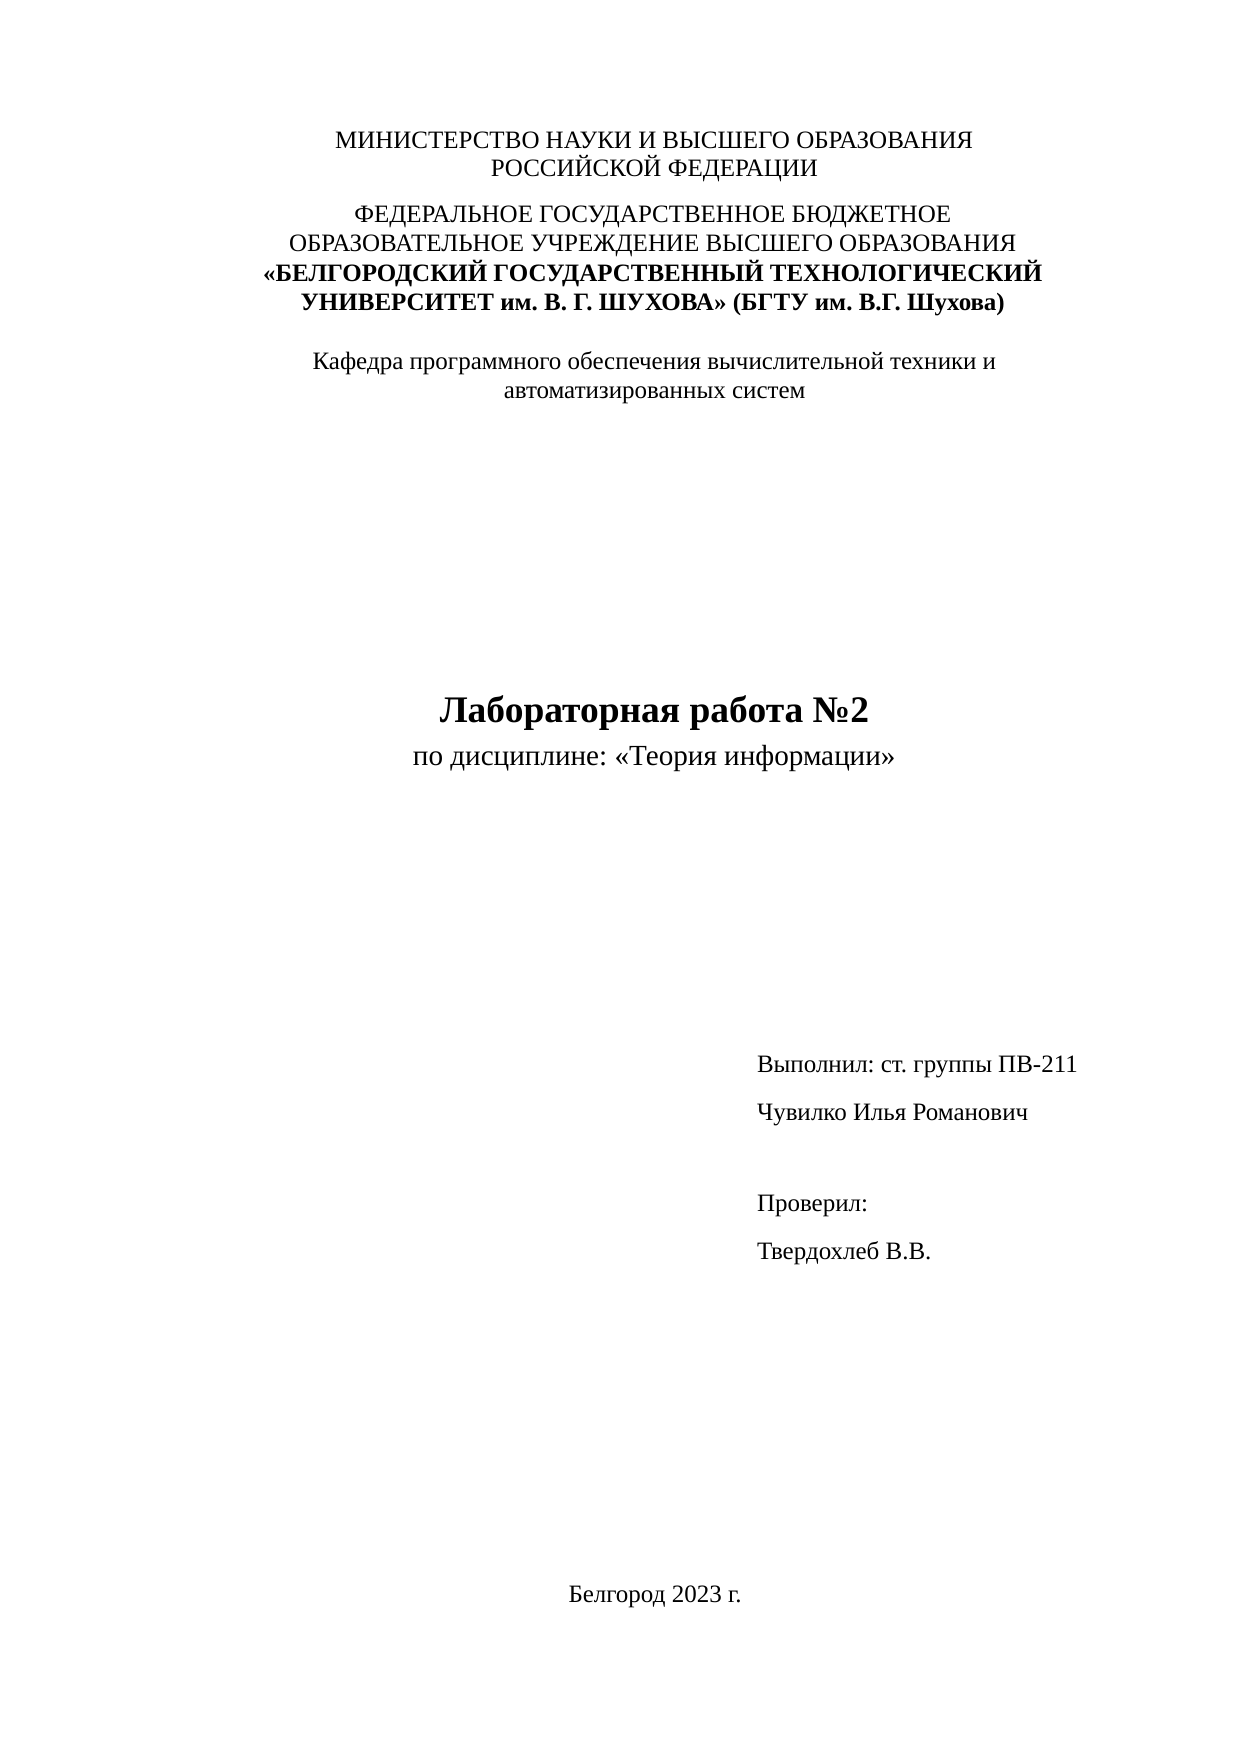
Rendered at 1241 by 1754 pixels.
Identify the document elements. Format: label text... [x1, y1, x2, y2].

text Выполнил: ст. группы ПВ-211 [757, 1049, 1122, 1078]
text МИНИСТЕРСТВО НАУКИ И ВЫСШЕГО ОБРАЗОВАНИЯ РОССИЙСКОЙ ФЕДЕРАЦИИ [293, 126, 1016, 182]
text Твердохлеб В.В. [757, 1232, 1122, 1266]
text Проверил: [757, 1184, 1122, 1218]
text Чувилко Илья Романович [757, 1097, 1122, 1125]
text ФЕДЕРАЛЬНОЕ ГОСУДАРСТВЕННОЕ БЮДЖЕТНОЕ ОБРАЗОВАТЕЛЬНОЕ УЧРЕЖДЕНИЕ ВЫСШЕГО ОБРАЗОВАНИЯ [235, 199, 1070, 257]
text Кафедра программного обеспечения вычислительной техники и автоматизированных систем [239, 347, 1070, 403]
text Лабораторная работа №2 по дисциплине: «Теория информации» [293, 688, 1016, 774]
text Белгород 2023 г. [293, 1579, 1017, 1608]
text «БЕЛГОРОДСКИЙ ГОСУДАРСТВЕННЫЙ ТЕХНОЛОГИЧЕСКИЙ УНИВЕРСИТЕТ им. В. Г. ШУХОВА» (БГТУ им. В.Г. Шухова) [235, 258, 1070, 316]
